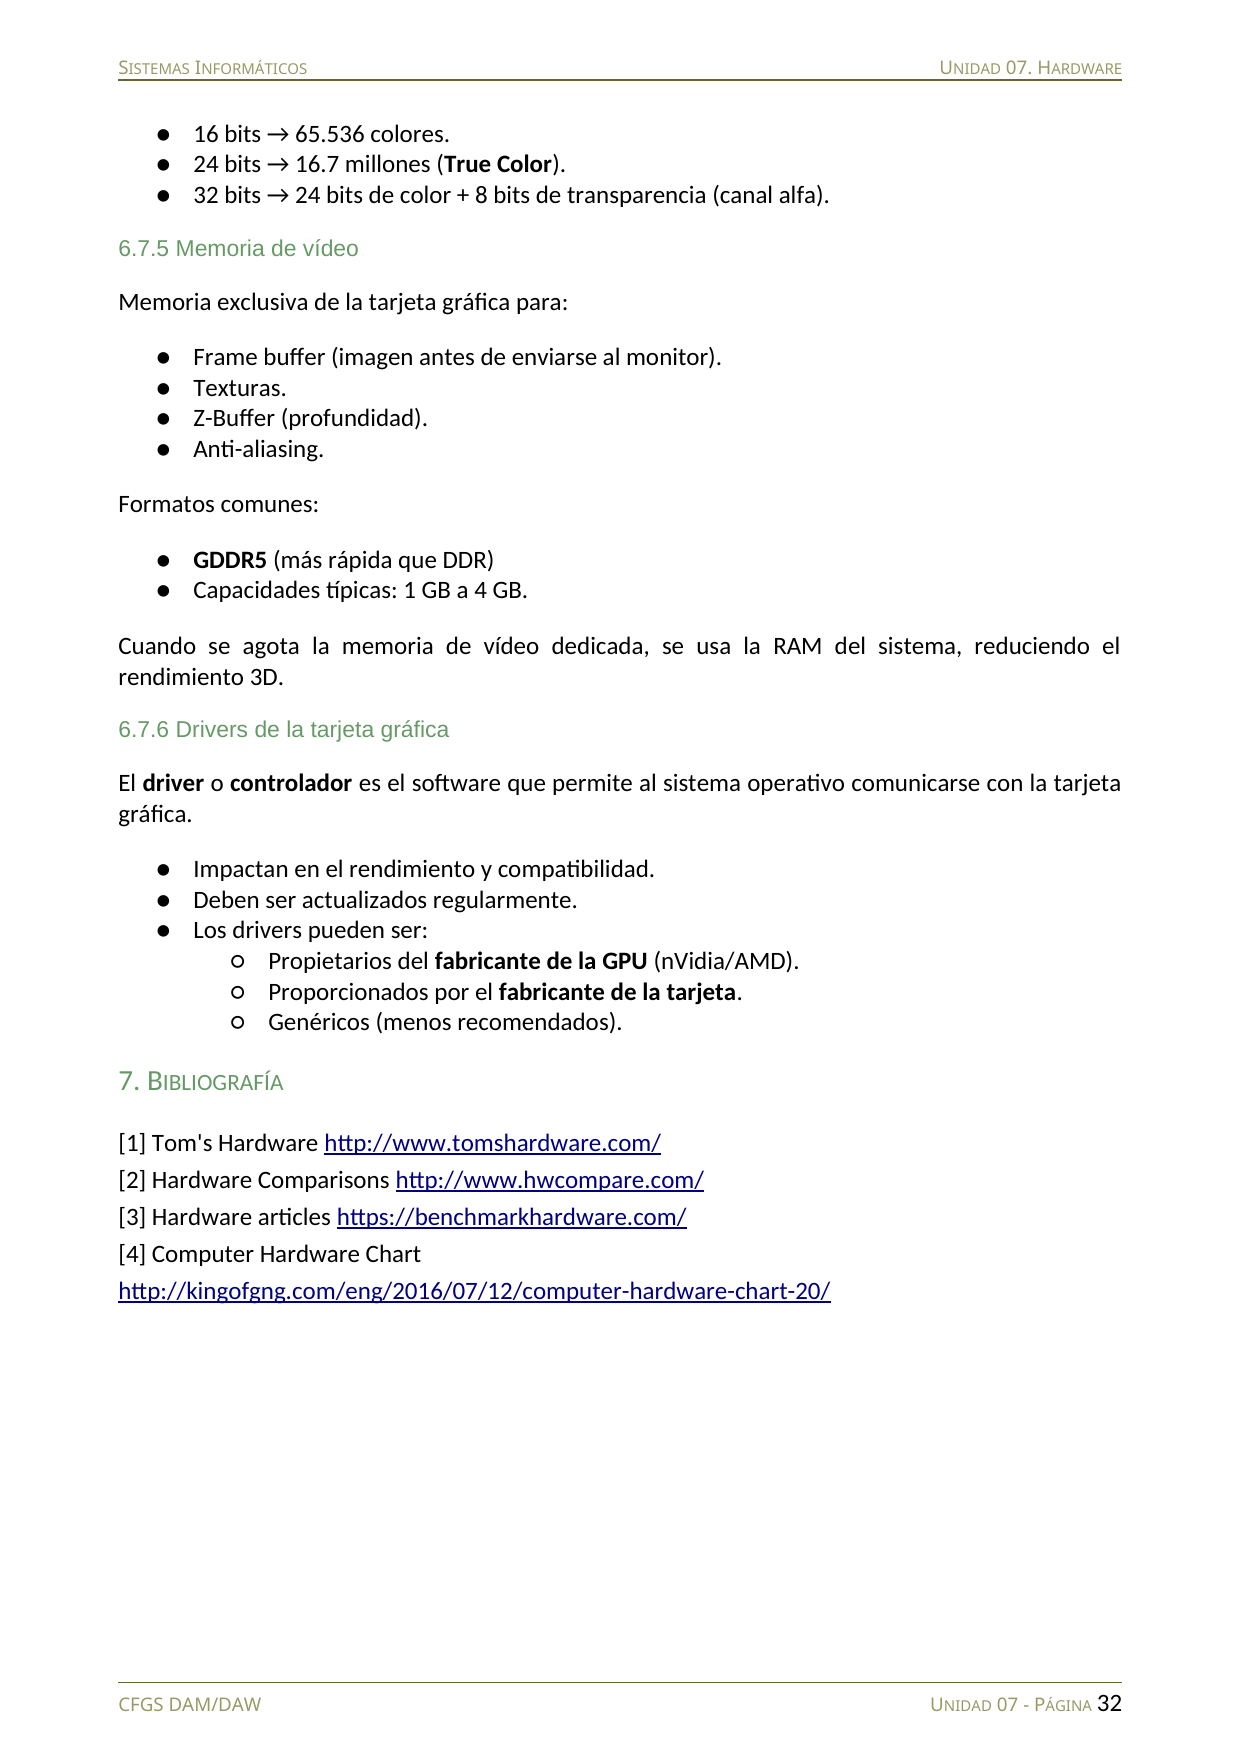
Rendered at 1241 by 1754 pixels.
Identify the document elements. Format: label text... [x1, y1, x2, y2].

list Texturas. [156, 372, 1122, 402]
list Anti-aliasing. [156, 433, 1122, 463]
subtitle 7. Bibliografía [118, 1062, 1122, 1097]
subtitle 6.7.6 Drivers de la tarjeta gráfica [118, 716, 1122, 742]
text Memoria exclusiva de la tarjeta gráfica para: [118, 286, 1122, 316]
text [1] Tom's Hardware http://www.tomshardware.com/ [118, 1127, 1122, 1158]
list Frame buffer (imagen antes de enviarse al monitor). [156, 341, 1122, 372]
list Genéricos (menos recomendados). [231, 1006, 1122, 1037]
list Proporcionados por el fabricante de la tarjeta. [231, 976, 1122, 1006]
text El driver o controlador es el software que permite al sistema operativo comunicarse con la tarjeta gráfica. [118, 767, 1122, 828]
text Cuando se agota la memoria de vídeo dedicada, se usa la RAM del sistema, reduciendo el rendimiento 3D. [118, 630, 1122, 691]
list 24 bits → 16.7 millones (True Color). [156, 148, 1122, 179]
list Z-Buffer (profundidad). [156, 402, 1122, 433]
list Deben ser actualizados regularmente. [156, 884, 1122, 914]
text [2] Hardware Comparisons http://www.hwcompare.com/ [118, 1164, 1122, 1195]
list 32 bits → 24 bits de color + 8 bits de transparencia (canal alfa). [156, 179, 1122, 209]
list Los drivers pueden ser: [156, 914, 1122, 945]
text http://kingofgng.com/eng/2016/07/12/computer-hardware-chart-20/ [118, 1275, 1122, 1306]
subtitle 6.7.5 Memoria de vídeo [118, 234, 1122, 261]
list GDDR5 (más rápida que DDR) [156, 544, 1122, 574]
list 16 bits → 65.536 colores. [156, 118, 1122, 148]
list Propietarios del fabricante de la GPU (nVidia/AMD). [231, 945, 1122, 976]
text Formatos comunes: [118, 488, 1122, 519]
text [3] Hardware articles https://benchmarkhardware.com/ [118, 1201, 1122, 1232]
text [4] Computer Hardware Chart [118, 1238, 1122, 1269]
list Impactan en el rendimiento y compatibilidad. [156, 853, 1122, 884]
list Capacidades típicas: 1 GB a 4 GB. [156, 574, 1122, 605]
